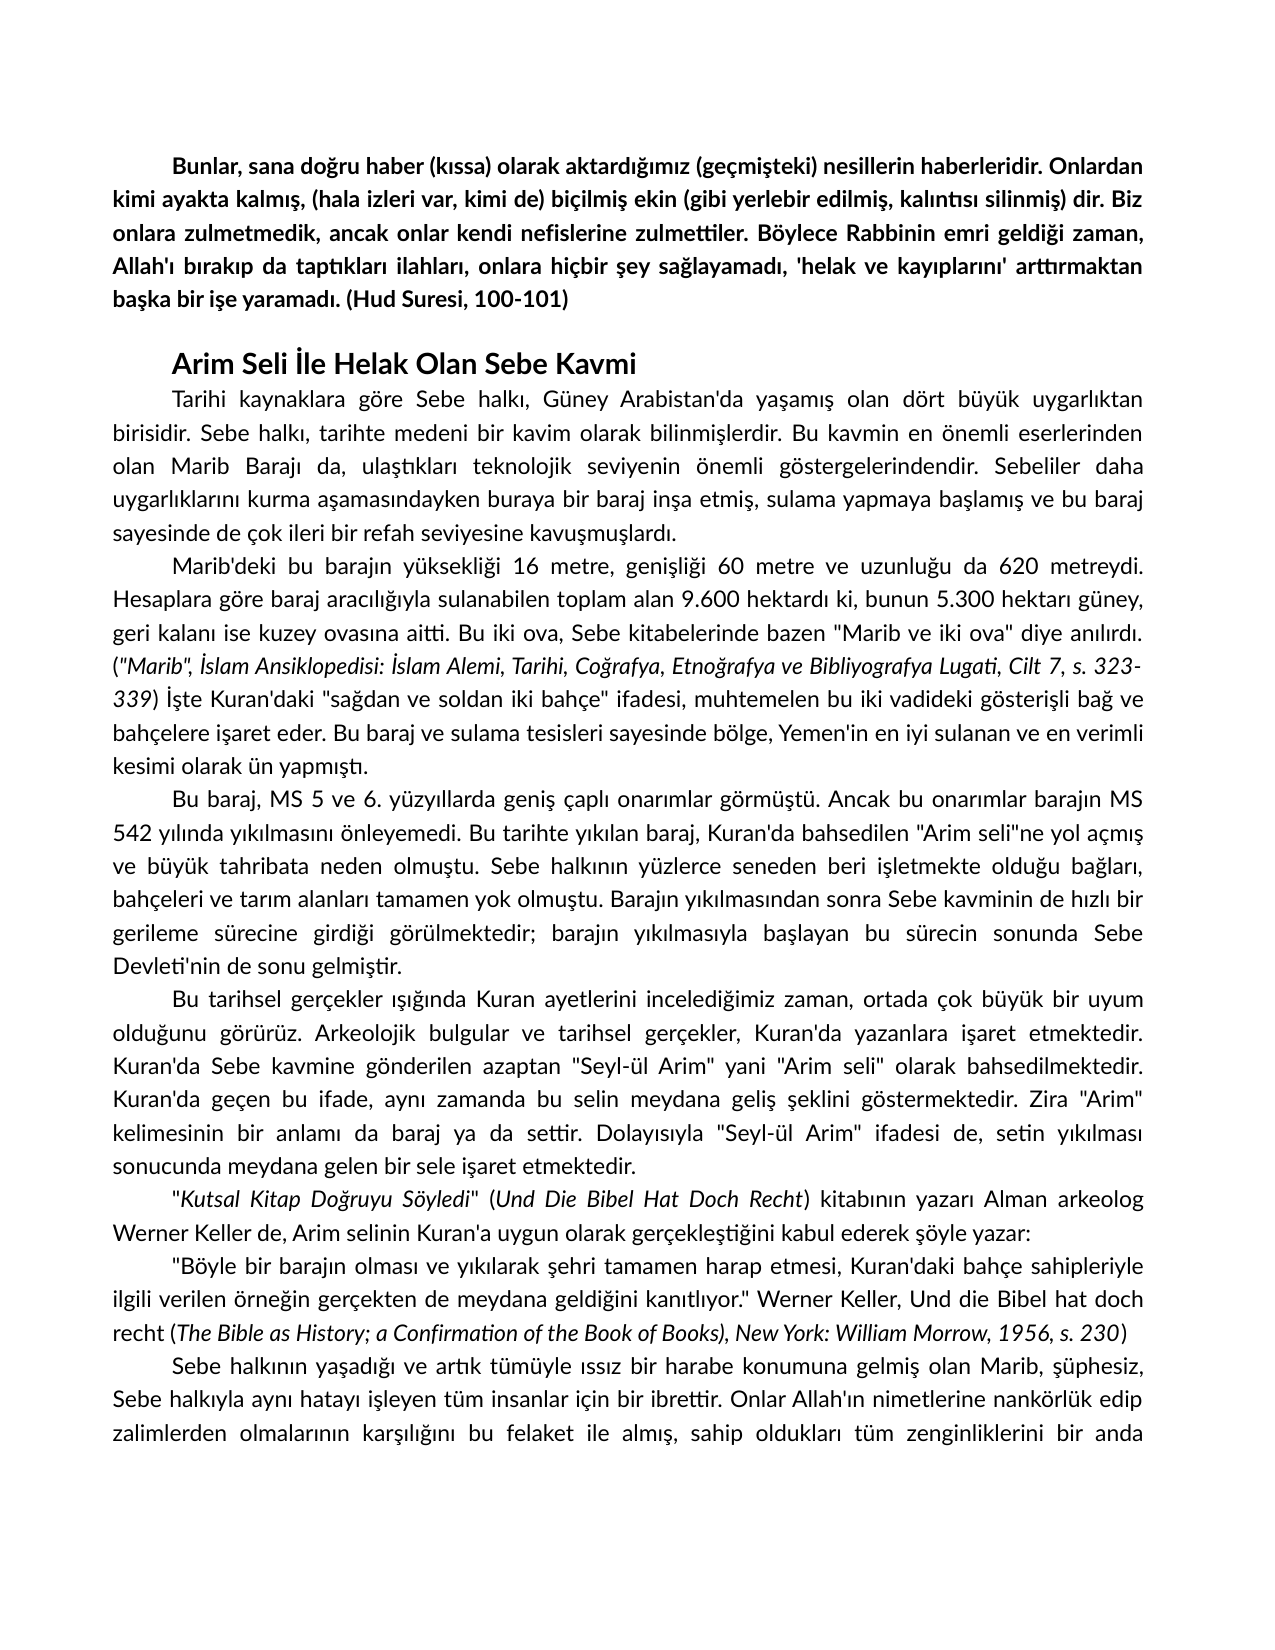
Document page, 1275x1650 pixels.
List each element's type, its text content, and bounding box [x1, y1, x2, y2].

text Arim Seli İle Helak Olan Sebe Kavmi [112, 348, 1145, 381]
text Bunlar, sana doğru haber (kıssa) olarak aktardığımız (geçmişteki) nesillerin haberleridir. Onlardan kimi ayakta kalmış, (hala izleri var, kimi de) biçilmiş ekin (gibi yerlebir edilmiş, kalıntısı silinmiş) dir. Biz onlara zulmetmedik, ancak onlar kendi nefislerine zulmettiler. Böylece Rabbinin emri geldiği zaman, Allah'ı bırakıp da taptıkları ilahları, onlara hiçbir şey sağlayamadı, 'helak ve kayıplarını' arttırmaktan başka bir işe yaramadı. (Hud Suresi, 100-101) [112, 148, 1145, 314]
text "Kutsal Kitap Doğruyu Söyledi" (Und Die Bibel Hat Doch Recht) kitabının yazarı Alman arkeolog Werner Keller de, Arim selinin Kuran'a uygun olarak gerçekleştiğini kabul ederek şöyle yazar: [112, 1181, 1145, 1248]
text "Böyle bir barajın olması ve yıkılarak şehri tamamen harap etmesi, Kuran'daki bahçe sahipleriyle ilgili verilen örneğin gerçekten de meydana geldiğini kanıtlıyor." Werner Keller, Und die Bibel hat doch recht (The Bible as History; a Confirmation of the Book of Books), New York: William Morrow, 1956, s. 230) [112, 1248, 1145, 1348]
text Marib'deki bu barajın yüksekliği 16 metre, genişliği 60 metre ve uzunluğu da 620 metreydi. Hesaplara göre baraj aracılığıyla sulanabilen toplam alan 9.600 hektardı ki, bunun 5.300 hektarı güney, geri kalanı ise kuzey ovasına aitti. Bu iki ova, Sebe kitabelerinde bazen "Marib ve iki ova" diye anılırdı. ("Marib", İslam Ansiklopedisi: İslam Alemi, Tarihi, Coğrafya, Etnoğrafya ve Bibliyografya Lugati, Cilt 7, s. 323-339) İşte Kuran'daki "sağdan ve soldan iki bahçe" ifadesi, muhtemelen bu iki vadideki gösterişli bağ ve bahçelere işaret eder. Bu baraj ve sulama tesisleri sayesinde bölge, Yemen'in en iyi sulanan ve en verimli kesimi olarak ün yapmıştı. [112, 548, 1145, 781]
text Sebe halkının yaşadığı ve artık tümüyle ıssız bir harabe konumuna gelmiş olan Marib, şüphesiz, Sebe halkıyla aynı hatayı işleyen tüm insanlar için bir ibrettir. Onlar Allah'ın nimetlerine nankörlük edip zalimlerden olmalarının karşılığını bu felaket ile almış, sahip oldukları tüm zenginliklerini bir anda [112, 1348, 1145, 1448]
text Bu tarihsel gerçekler ışığında Kuran ayetlerini incelediğimiz zaman, ortada çok büyük bir uyum olduğunu görürüz. Arkeolojik bulgular ve tarihsel gerçekler, Kuran'da yazanlara işaret etmektedir. Kuran'da Sebe kavmine gönderilen azaptan "Seyl-ül Arim" yani "Arim seli" olarak bahsedilmektedir. Kuran'da geçen bu ifade, aynı zamanda bu selin meydana geliş şeklini göstermektedir. Zira "Arim" kelimesinin bir anlamı da baraj ya da settir. Dolayısıyla "Seyl-ül Arim" ifadesi de, setin yıkılması sonucunda meydana gelen bir sele işaret etmektedir. [112, 981, 1145, 1181]
text Tarihi kaynaklara göre Sebe halkı, Güney Arabistan'da yaşamış olan dört büyük uygarlıktan birisidir. Sebe halkı, tarihte medeni bir kavim olarak bilinmişlerdir. Bu kavmin en önemli eserlerinden olan Marib Barajı da, ulaştıkları teknolojik seviyenin önemli göstergelerindendir. Sebeliler daha uygarlıklarını kurma aşamasındayken buraya bir baraj inşa etmiş, sulama yapmaya başlamış ve bu baraj sayesinde de çok ileri bir refah seviyesine kavuşmuşlardı. [112, 381, 1145, 548]
text Bu baraj, MS 5 ve 6. yüzyıllarda geniş çaplı onarımlar görmüştü. Ancak bu onarımlar barajın MS 542 yılında yıkılmasını önleyemedi. Bu tarihte yıkılan baraj, Kuran'da bahsedilen "Arim seli"ne yol açmış ve büyük tahribata neden olmuştu. Sebe halkının yüzlerce seneden beri işletmekte olduğu bağları, bahçeleri ve tarım alanları tamamen yok olmuştu. Barajın yıkılmasından sonra Sebe kavminin de hızlı bir gerileme sürecine girdiği görülmektedir; barajın yıkılmasıyla başlayan bu sürecin sonunda Sebe Devleti'nin de sonu gelmiştir. [112, 781, 1145, 981]
